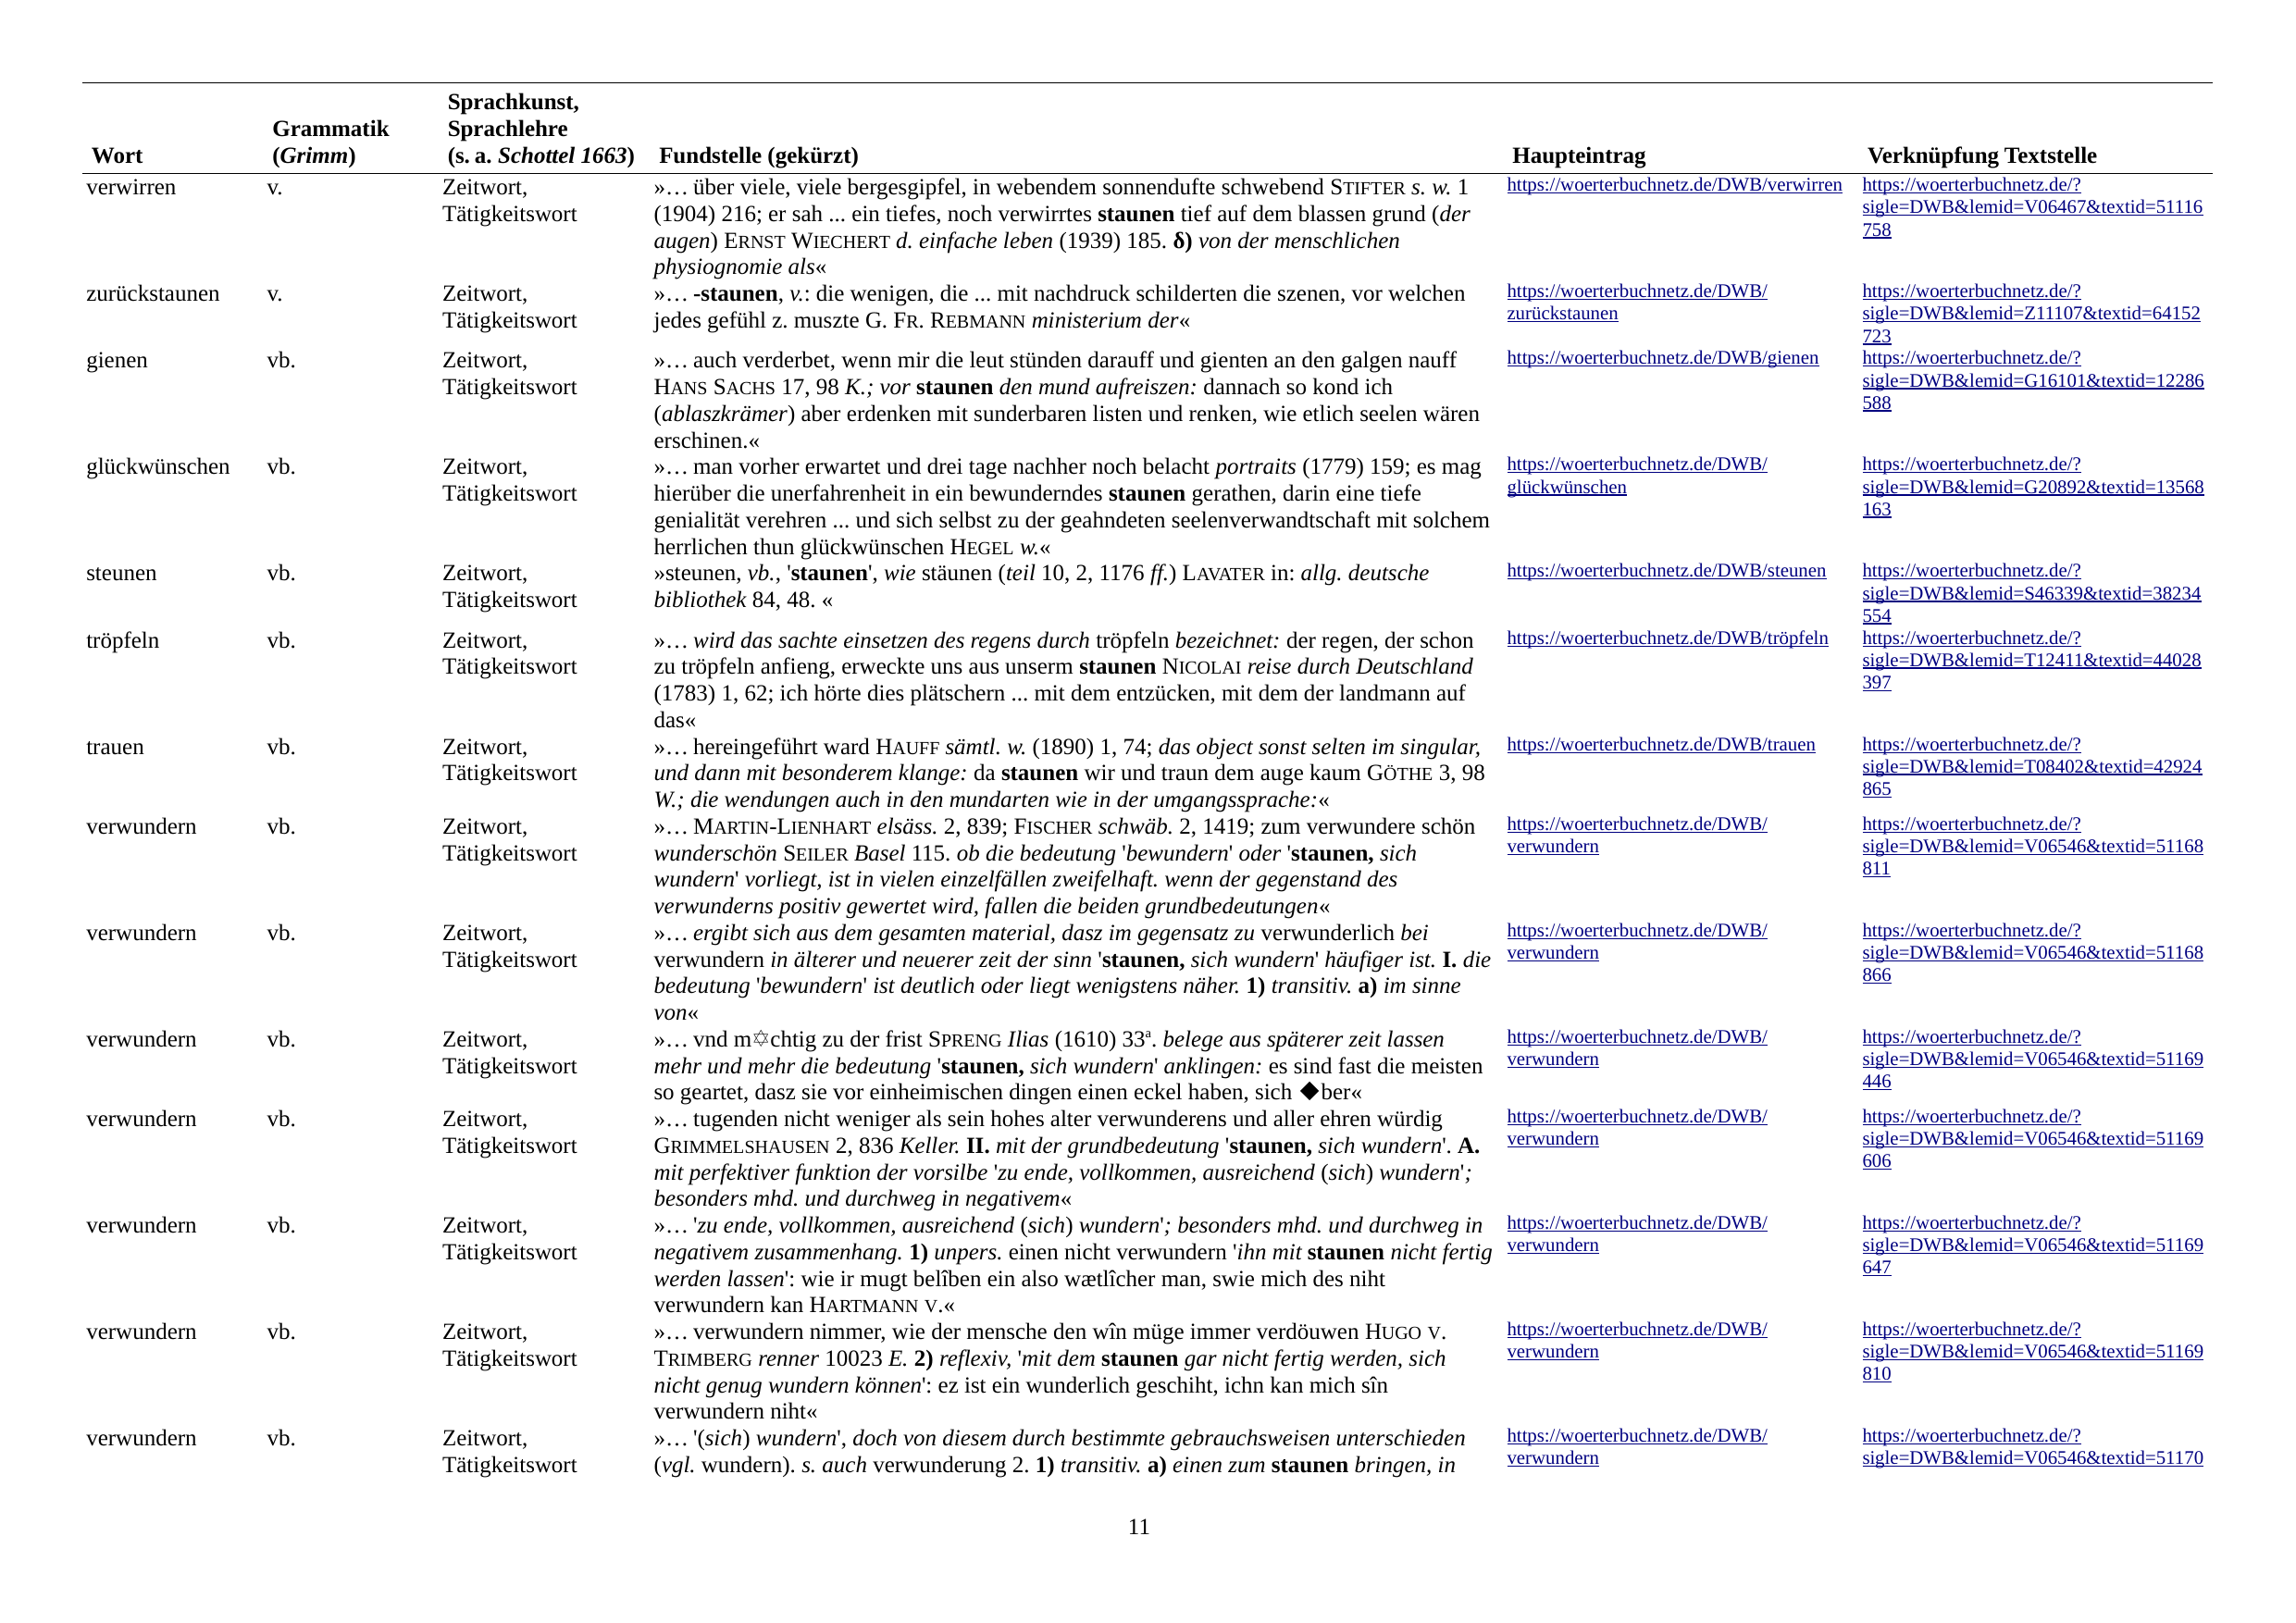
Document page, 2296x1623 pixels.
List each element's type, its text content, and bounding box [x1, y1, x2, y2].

table_cell verwundern [82, 919, 263, 1025]
table_cell https://woerterbuchnetz.de/?sigle=DWB&lemid=V06546&textid=51168866 [1858, 919, 2213, 1025]
table_cell verwundern [82, 1318, 263, 1424]
table_cell https://woerterbuchnetz.de/DWB/verwundern [1503, 1105, 1858, 1211]
table_cell vb. [263, 560, 438, 626]
table_cell https://woerterbuchnetz.de/?sigle=DWB&lemid=V06546&textid=51169647 [1858, 1211, 2213, 1318]
table_cell verwundern [82, 812, 263, 919]
table_cell »… '(sich) wundern', doch von diesem durch bestimmte gebrauchsweisen unterschieden (vgl. wundern). s. auch verwunderung 2. 1) transitiv. a) einen zum staunen bringen, in [650, 1424, 1503, 1478]
table_cell »… Martin-Lienhart elsäss. 2, 839; Fischer schwäb. 2, 1419; zum verwundere schön wunderschön Seiler Basel 115. ob die bedeutung 'bewundern' oder 'staunen, sich wundern' vorliegt, ist in vielen einzelfällen zweifelhaft. wenn der gegenstand des verwunderns positiv gewertet wird, fallen die beiden grundbedeutungen« [650, 812, 1503, 919]
table_cell trauen [82, 733, 263, 812]
table_cell zurückstaunen [82, 279, 263, 346]
table_cell Zeitwort, Tätigkeitswort [438, 174, 650, 279]
table_cell vb. [263, 453, 438, 559]
table_cell »… verwundern nimmer, wie der mensche den wîn müge immer verdöuwen Hugo v. Trimberg renner 10023 E. 2) reflexiv, 'mit dem staunen gar nicht fertig werden, sich nicht genug wundern können': ez ist ein wunderlich geschiht, ichn kan mich sîn verwundern niht« [650, 1318, 1503, 1424]
table_cell https://woerterbuchnetz.de/DWB/verwundern [1503, 1211, 1858, 1318]
table_cell verwundern [82, 1105, 263, 1211]
table_cell Zeitwort, Tätigkeitswort [438, 1105, 650, 1211]
table_cell https://woerterbuchnetz.de/?sigle=DWB&lemid=Z11107&textid=64152723 [1858, 279, 2213, 346]
table_cell »… tugenden nicht weniger als sein hohes alter verwunderens und aller ehren würdig Grimmelshausen 2, 836 Keller. II. mit der grundbedeutung 'staunen, sich wundern'. A. mit perfektiver funktion der vorsilbe 'zu ende, vollkommen, ausreichend (sich) wundern'; besonders mhd. und durchweg in negativem« [650, 1105, 1503, 1211]
table_cell https://woerterbuchnetz.de/?sigle=DWB&lemid=S46339&textid=38234554 [1858, 560, 2213, 626]
table_cell v. [263, 279, 438, 346]
table_cell https://woerterbuchnetz.de/DWB/tröpfeln [1503, 626, 1858, 733]
table_cell »steunen, vb., 'staunen', wie stäunen (teil 10, 2, 1176 ff.) Lavater in: allg. deutsche bibliothek 84, 48. « [650, 560, 1503, 626]
table_cell »… hereingeführt ward Hauff sämtl. w. (1890) 1, 74; das object sonst selten im singular, und dann mit besonderem klange: da staunen wir und traun dem auge kaum Göthe 3, 98 W.; die wendungen auch in den mundarten wie in der umgangssprache:« [650, 733, 1503, 812]
table_cell Zeitwort, Tätigkeitswort [438, 560, 650, 626]
table_cell verwundern [82, 1211, 263, 1318]
table_header Grammatik (Grimm) [263, 83, 438, 173]
table_cell https://woerterbuchnetz.de/DWB/verwundern [1503, 1318, 1858, 1424]
table_cell vb. [263, 1424, 438, 1478]
table_cell Zeitwort, Tätigkeitswort [438, 1424, 650, 1478]
table_cell https://woerterbuchnetz.de/DWB/trauen [1503, 733, 1858, 812]
table_cell https://woerterbuchnetz.de/DWB/verwirren [1503, 174, 1858, 279]
table_cell Zeitwort, Tätigkeitswort [438, 453, 650, 559]
table_cell https://woerterbuchnetz.de/?sigle=DWB&lemid=V06546&textid=51169446 [1858, 1025, 2213, 1105]
table_cell https://woerterbuchnetz.de/DWB/verwundern [1503, 1025, 1858, 1105]
table_cell https://woerterbuchnetz.de/DWB/steunen [1503, 560, 1858, 626]
table_cell https://woerterbuchnetz.de/DWB/zurückstaunen [1503, 279, 1858, 346]
table_cell vb. [263, 812, 438, 919]
table_cell https://woerterbuchnetz.de/DWB/gienen [1503, 347, 1858, 452]
table_cell »… 'zu ende, vollkommen, ausreichend (sich) wundern'; besonders mhd. und durchweg in negativem zusammenhang. 1) unpers. einen nicht verwundern 'ihn mit staunen nicht fertig werden lassen': wie ir mugt belîben ein also wætlîcher man, swie mich des niht verwundern kan Hartmann v.« [650, 1211, 1503, 1318]
table_cell vb. [263, 1105, 438, 1211]
table_cell v. [263, 174, 438, 279]
table_header Haupteintrag [1503, 83, 1858, 173]
table_cell »… ergibt sich aus dem gesamten material, dasz im gegensatz zu verwunderlich bei verwundern in älterer und neuerer zeit der sinn 'staunen, sich wundern' häufiger ist. I. die bedeutung 'bewundern' ist deutlich oder liegt wenigstens näher. 1) transitiv. a) im sinne von« [650, 919, 1503, 1025]
table_cell »… auch verderbet, wenn mir die leut stünden darauff und gienten an den galgen nauff Hans Sachs 17, 98 K.; vor staunen den mund aufreiszen: dannach so kond ich (ablaszkrämer) aber erdenken mit sunderbaren listen und renken, wie etlich seelen wären erschinen.« [650, 347, 1503, 452]
table_cell https://woerterbuchnetz.de/DWB/verwundern [1503, 812, 1858, 919]
table_cell steunen [82, 560, 263, 626]
table_cell https://woerterbuchnetz.de/?sigle=DWB&lemid=V06546&textid=51169810 [1858, 1318, 2213, 1424]
table_header Sprachkunst, Sprachlehre (s. a. Schottel 1663) [438, 83, 650, 173]
table_cell verwundern [82, 1025, 263, 1105]
table_header Wort [82, 83, 263, 173]
table_cell »… -staunen, v.: die wenigen, die ... mit nachdruck schilderten die szenen, vor welchen jedes gefühl z. muszte G. Fr. Rebmann ministerium der« [650, 279, 1503, 346]
table_cell https://woerterbuchnetz.de/?sigle=DWB&lemid=T08402&textid=42924865 [1858, 733, 2213, 812]
table_cell Zeitwort, Tätigkeitswort [438, 1318, 650, 1424]
table_cell vb. [263, 1318, 438, 1424]
table_cell https://woerterbuchnetz.de/?sigle=DWB&lemid=G20892&textid=13568163 [1858, 453, 2213, 559]
table_cell verwirren [82, 174, 263, 279]
table_cell verwundern [82, 1424, 263, 1478]
table_cell glückwünschen [82, 453, 263, 559]
table_cell vb. [263, 626, 438, 733]
table_cell https://woerterbuchnetz.de/?sigle=DWB&lemid=V06546&textid=51170 [1858, 1424, 2213, 1478]
table_cell »… wird das sachte einsetzen des regens durch tröpfeln bezeichnet: der regen, der schon zu tröpfeln anfieng, erweckte uns aus unserm staunen Nicolai reise durch Deutschland (1783) 1, 62; ich hörte dies plätschern ... mit dem entzücken, mit dem der landmann auf das« [650, 626, 1503, 733]
table_cell https://woerterbuchnetz.de/?sigle=DWB&lemid=V06467&textid=51116758 [1858, 174, 2213, 279]
table_cell »… über viele, viele bergesgipfel, in webendem sonnendufte schwebend Stifter s. w. 1 (1904) 216; er sah ... ein tiefes, noch verwirrtes staunen tief auf dem blassen grund (der augen) Ernst Wiechert d. einfache leben (1939) 185. δ) von der menschlichen physiognomie als« [650, 174, 1503, 279]
table_cell Zeitwort, Tätigkeitswort [438, 733, 650, 812]
table_cell »… man vorher erwartet und drei tage nachher noch belacht portraits (1779) 159; es mag hierüber die unerfahrenheit in ein bewunderndes staunen gerathen, darin eine tiefe genialität verehren ... und sich selbst zu der geahndeten seelenverwandtschaft mit solchem herrlichen thun glückwünschen Hegel w.« [650, 453, 1503, 559]
table_cell Zeitwort, Tätigkeitswort [438, 812, 650, 919]
table_cell tröpfeln [82, 626, 263, 733]
table_header Fundstelle (gekürzt) [650, 83, 1503, 173]
table_cell Zeitwort, Tätigkeitswort [438, 347, 650, 452]
table_cell https://woerterbuchnetz.de/?sigle=DWB&lemid=V06546&textid=51169606 [1858, 1105, 2213, 1211]
table_cell gienen [82, 347, 263, 452]
table_cell https://woerterbuchnetz.de/DWB/glückwünschen [1503, 453, 1858, 559]
table_cell Zeitwort, Tätigkeitswort [438, 1211, 650, 1318]
table_cell vb. [263, 1025, 438, 1105]
table_cell https://woerterbuchnetz.de/?sigle=DWB&lemid=G16101&textid=12286588 [1858, 347, 2213, 452]
table_cell Zeitwort, Tätigkeitswort [438, 919, 650, 1025]
table_cell https://woerterbuchnetz.de/?sigle=DWB&lemid=V06546&textid=51168811 [1858, 812, 2213, 919]
table_cell Zeitwort, Tätigkeitswort [438, 1025, 650, 1105]
table_header Verknüpfung Textstelle [1858, 83, 2213, 173]
table_cell vb. [263, 1211, 438, 1318]
table_cell https://woerterbuchnetz.de/?sigle=DWB&lemid=T12411&textid=44028397 [1858, 626, 2213, 733]
table_cell Zeitwort, Tätigkeitswort [438, 279, 650, 346]
table_cell vb. [263, 347, 438, 452]
table_cell vb. [263, 919, 438, 1025]
table_cell »… vnd mchtig zu der frist Spreng Ilias (1610) 33a. belege aus späterer zeit lassen mehr und mehr die bedeutung 'staunen, sich wundern' anklingen: es sind fast die meisten so geartet, dasz sie vor einheimischen dingen einen eckel haben, sich ber« [650, 1025, 1503, 1105]
table_cell vb. [263, 733, 438, 812]
table_cell https://woerterbuchnetz.de/DWB/verwundern [1503, 919, 1858, 1025]
table_cell https://woerterbuchnetz.de/DWB/verwundern [1503, 1424, 1858, 1478]
table_cell Zeitwort, Tätigkeitswort [438, 626, 650, 733]
